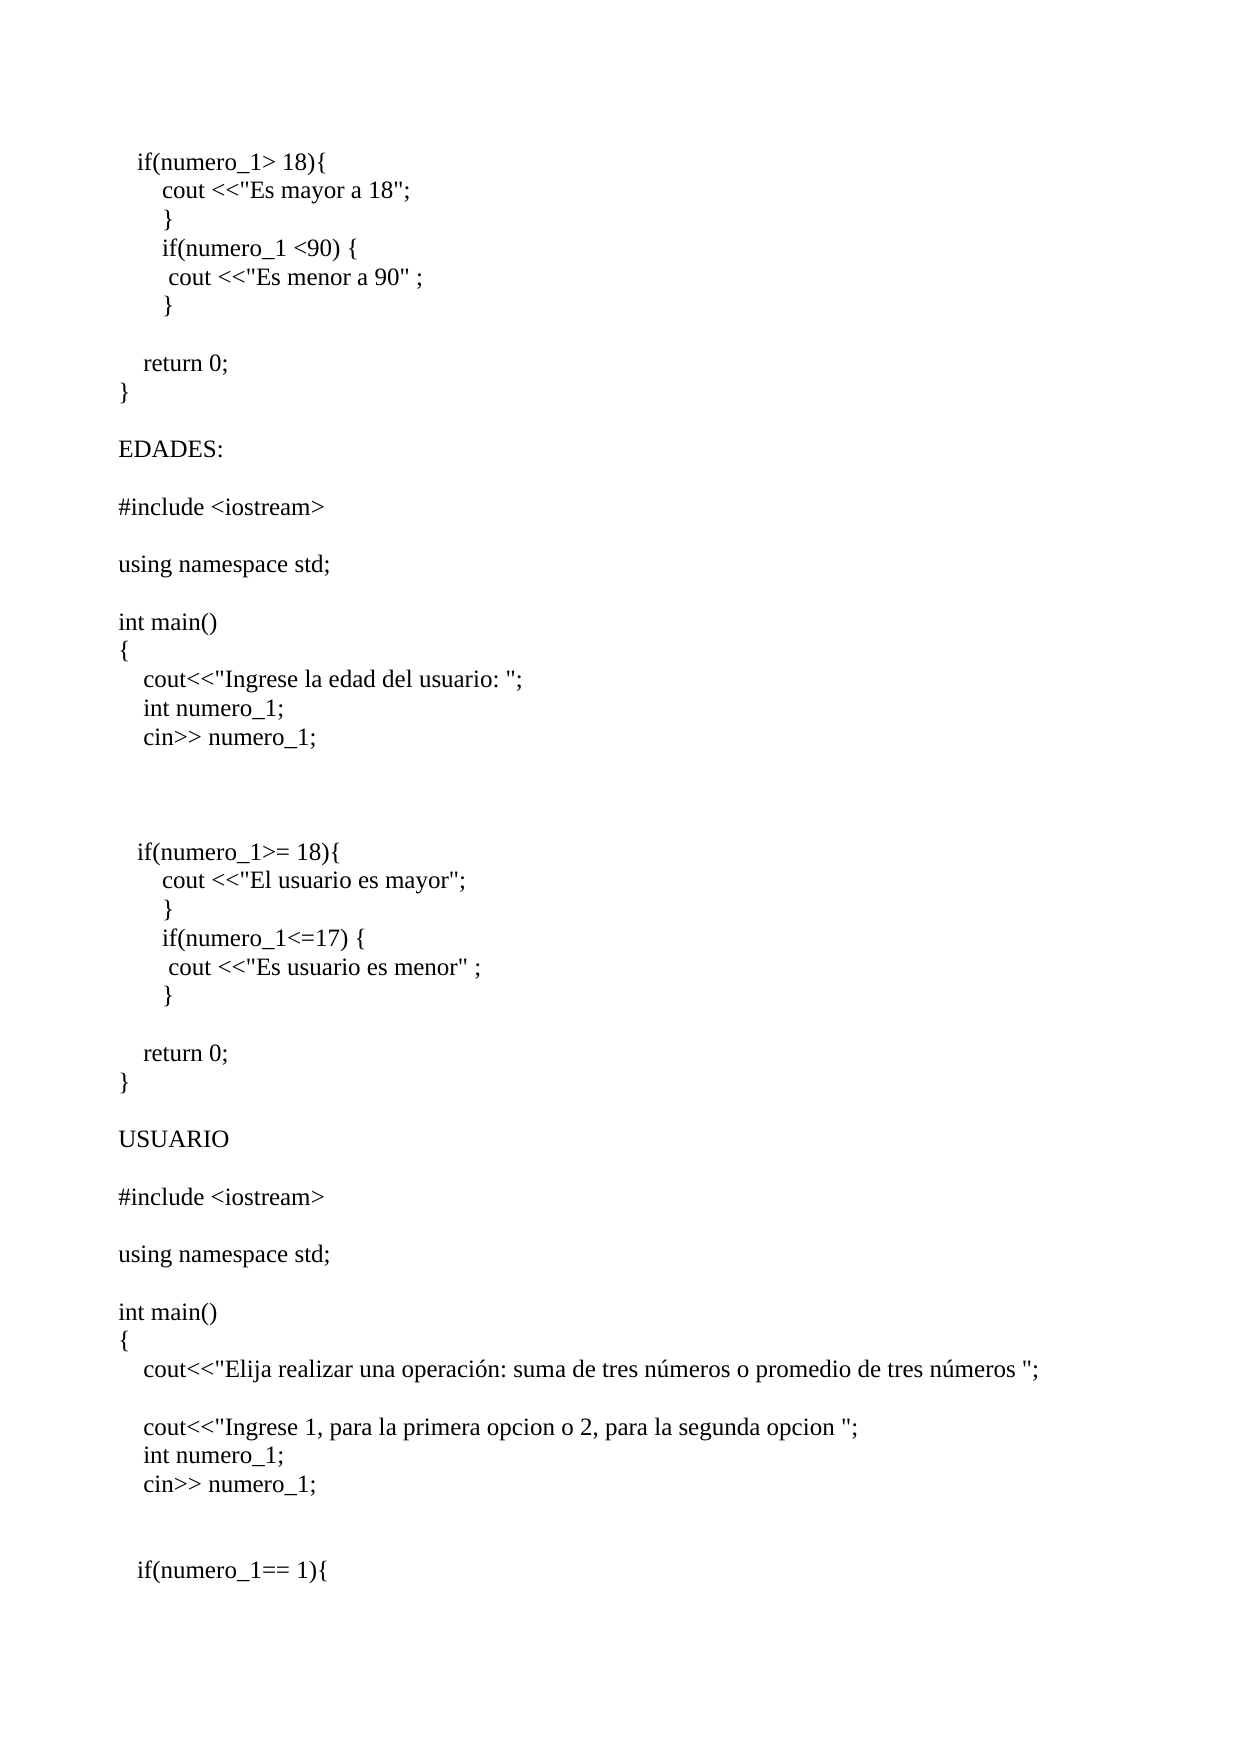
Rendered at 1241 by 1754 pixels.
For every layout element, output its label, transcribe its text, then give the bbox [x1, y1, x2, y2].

text return 0; [118, 348, 1122, 377]
text int numero_1; [118, 1441, 1122, 1469]
text EDADES: [118, 434, 1122, 463]
text cout<<"Elija realizar una operación: suma de tres números o promedio de tres números "; [118, 1354, 1122, 1383]
text #include <iostream> [118, 492, 1122, 521]
text int numero_1; [118, 693, 1122, 722]
text int main() [118, 607, 1122, 636]
text int main() [118, 1297, 1122, 1326]
text } [118, 204, 1122, 233]
text cin>> numero_1; [118, 1469, 1122, 1498]
text using namespace std; [118, 1239, 1122, 1268]
text { [118, 636, 1122, 664]
text { [118, 1326, 1122, 1354]
text USUARIO [118, 1124, 1122, 1153]
text } [118, 981, 1122, 1009]
text cout<<"Ingrese 1, para la primera opcion o 2, para la segunda opcion "; [118, 1412, 1122, 1441]
text if(numero_1<=17) { [118, 923, 1122, 952]
text cout <<"Es mayor a 18"; [118, 176, 1122, 204]
text } [118, 291, 1122, 319]
text cin>> numero_1; [118, 722, 1122, 751]
text #include <iostream> [118, 1182, 1122, 1211]
text } [118, 1067, 1122, 1096]
text using namespace std; [118, 549, 1122, 578]
text } [118, 377, 1122, 406]
text return 0; [118, 1038, 1122, 1067]
text if(numero_1> 18){ [118, 147, 1122, 176]
text } [118, 894, 1122, 923]
text cout <<"Es menor a 90" ; [118, 262, 1122, 291]
text cout<<"Ingrese la edad del usuario: "; [118, 664, 1122, 693]
text if(numero_1 <90) { [118, 233, 1122, 262]
text cout <<"El usuario es mayor"; [118, 866, 1122, 894]
text if(numero_1== 1){ [118, 1556, 1122, 1584]
text cout <<"Es usuario es menor" ; [118, 952, 1122, 981]
text if(numero_1>= 18){ [118, 837, 1122, 866]
